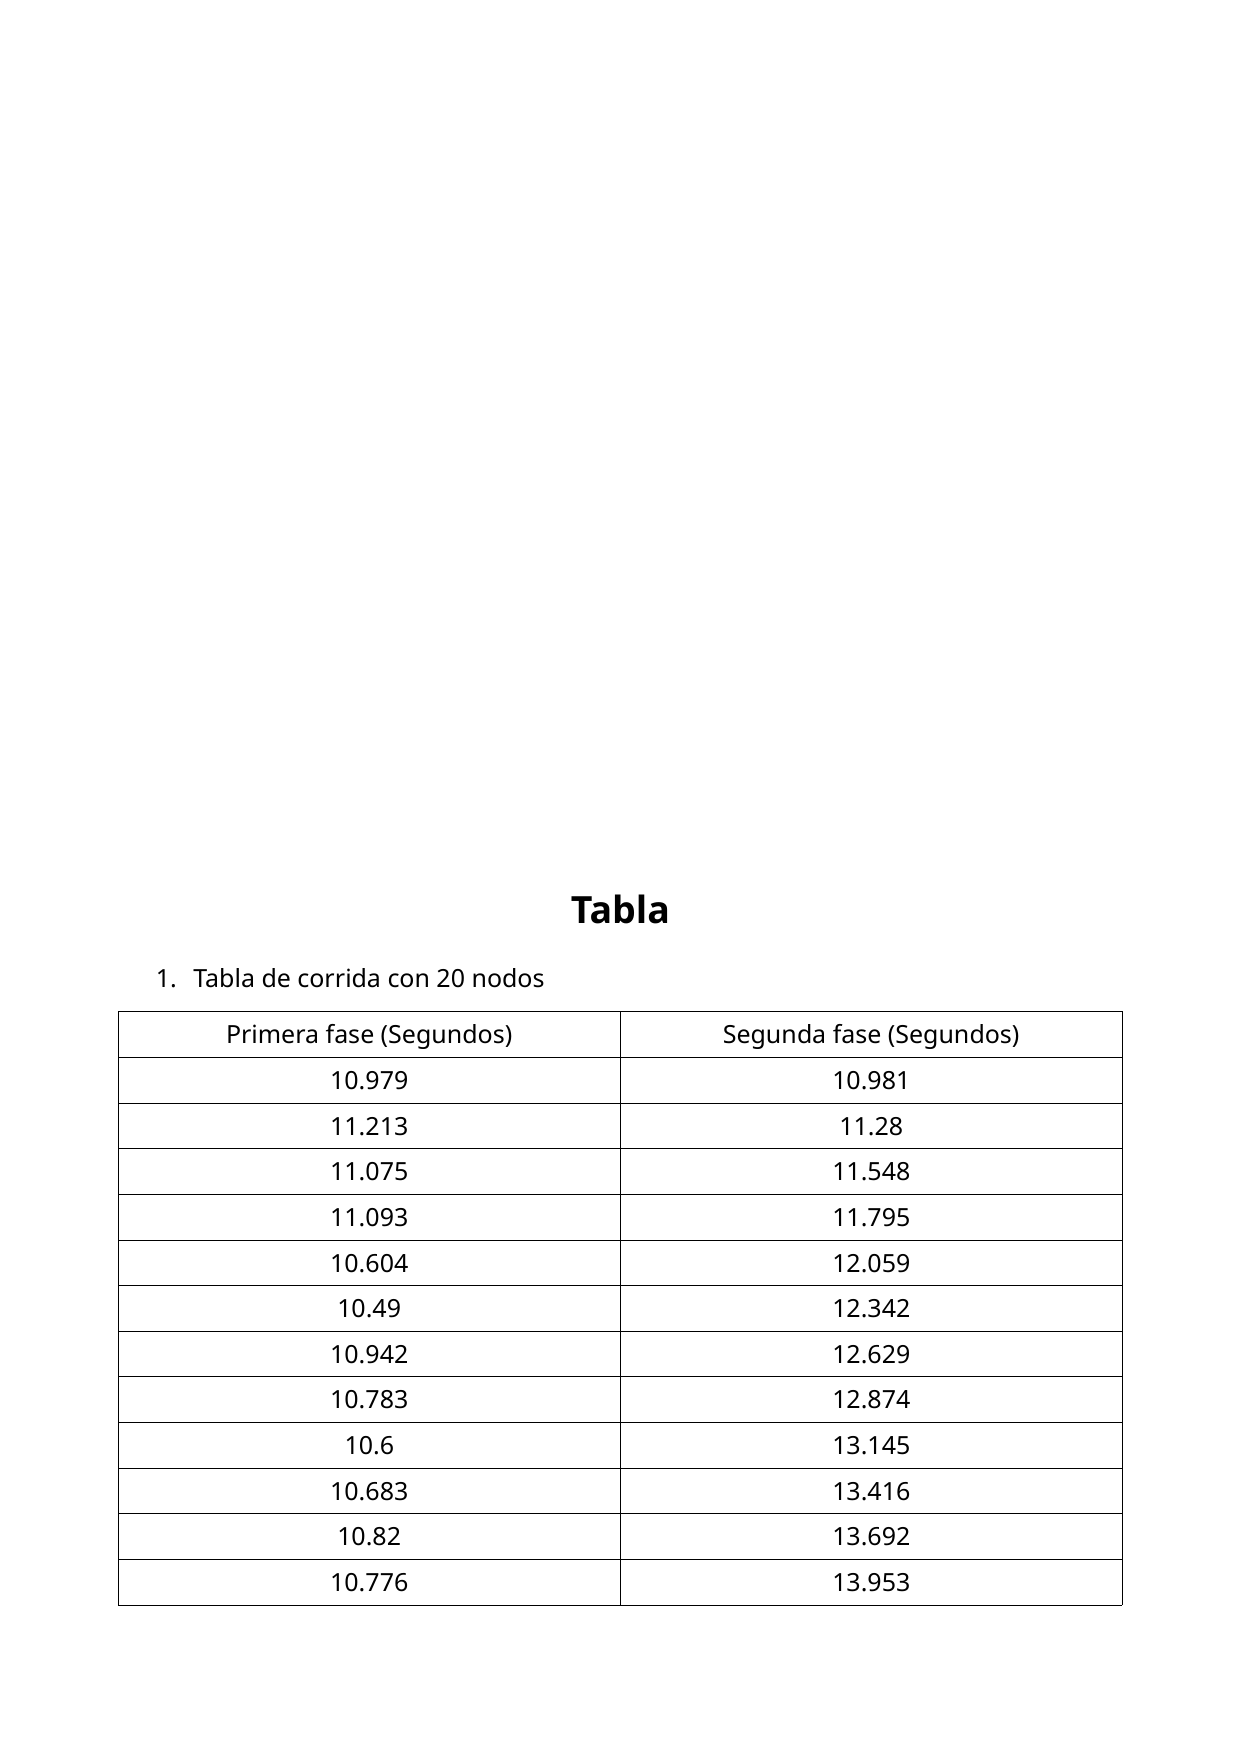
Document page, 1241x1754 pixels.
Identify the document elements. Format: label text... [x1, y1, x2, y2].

table_header Segunda fase (Segundos) [621, 1012, 1122, 1057]
list Tabla de corrida con 20 nodos [156, 960, 1122, 994]
table_cell 12.874 [621, 1377, 1122, 1422]
table_cell 13.953 [621, 1560, 1122, 1604]
table_cell 11.075 [119, 1149, 620, 1194]
table_cell 12.059 [621, 1241, 1122, 1285]
table_cell 11.213 [119, 1104, 620, 1148]
table_cell 13.145 [621, 1423, 1122, 1468]
table_cell 11.548 [621, 1149, 1122, 1194]
table_cell 12.342 [621, 1286, 1122, 1331]
table_cell 10.82 [119, 1514, 620, 1559]
table_cell 10.979 [119, 1058, 620, 1103]
table_cell 11.795 [621, 1195, 1122, 1239]
table_cell 10.942 [119, 1332, 620, 1376]
table_cell 10.683 [119, 1469, 620, 1513]
table_cell 13.692 [621, 1514, 1122, 1559]
table_cell 10.6 [119, 1423, 620, 1468]
table_cell 10.981 [621, 1058, 1122, 1103]
table_header Primera fase (Segundos) [119, 1012, 620, 1057]
table_cell 10.49 [119, 1286, 620, 1331]
table_cell 11.28 [621, 1104, 1122, 1148]
table_cell 10.604 [119, 1241, 620, 1285]
text Tabla [118, 884, 1122, 935]
table_cell 11.093 [119, 1195, 620, 1239]
table_cell 10.776 [119, 1560, 620, 1604]
table_cell 12.629 [621, 1332, 1122, 1376]
table_cell 13.416 [621, 1469, 1122, 1513]
table_cell 10.783 [119, 1377, 620, 1422]
